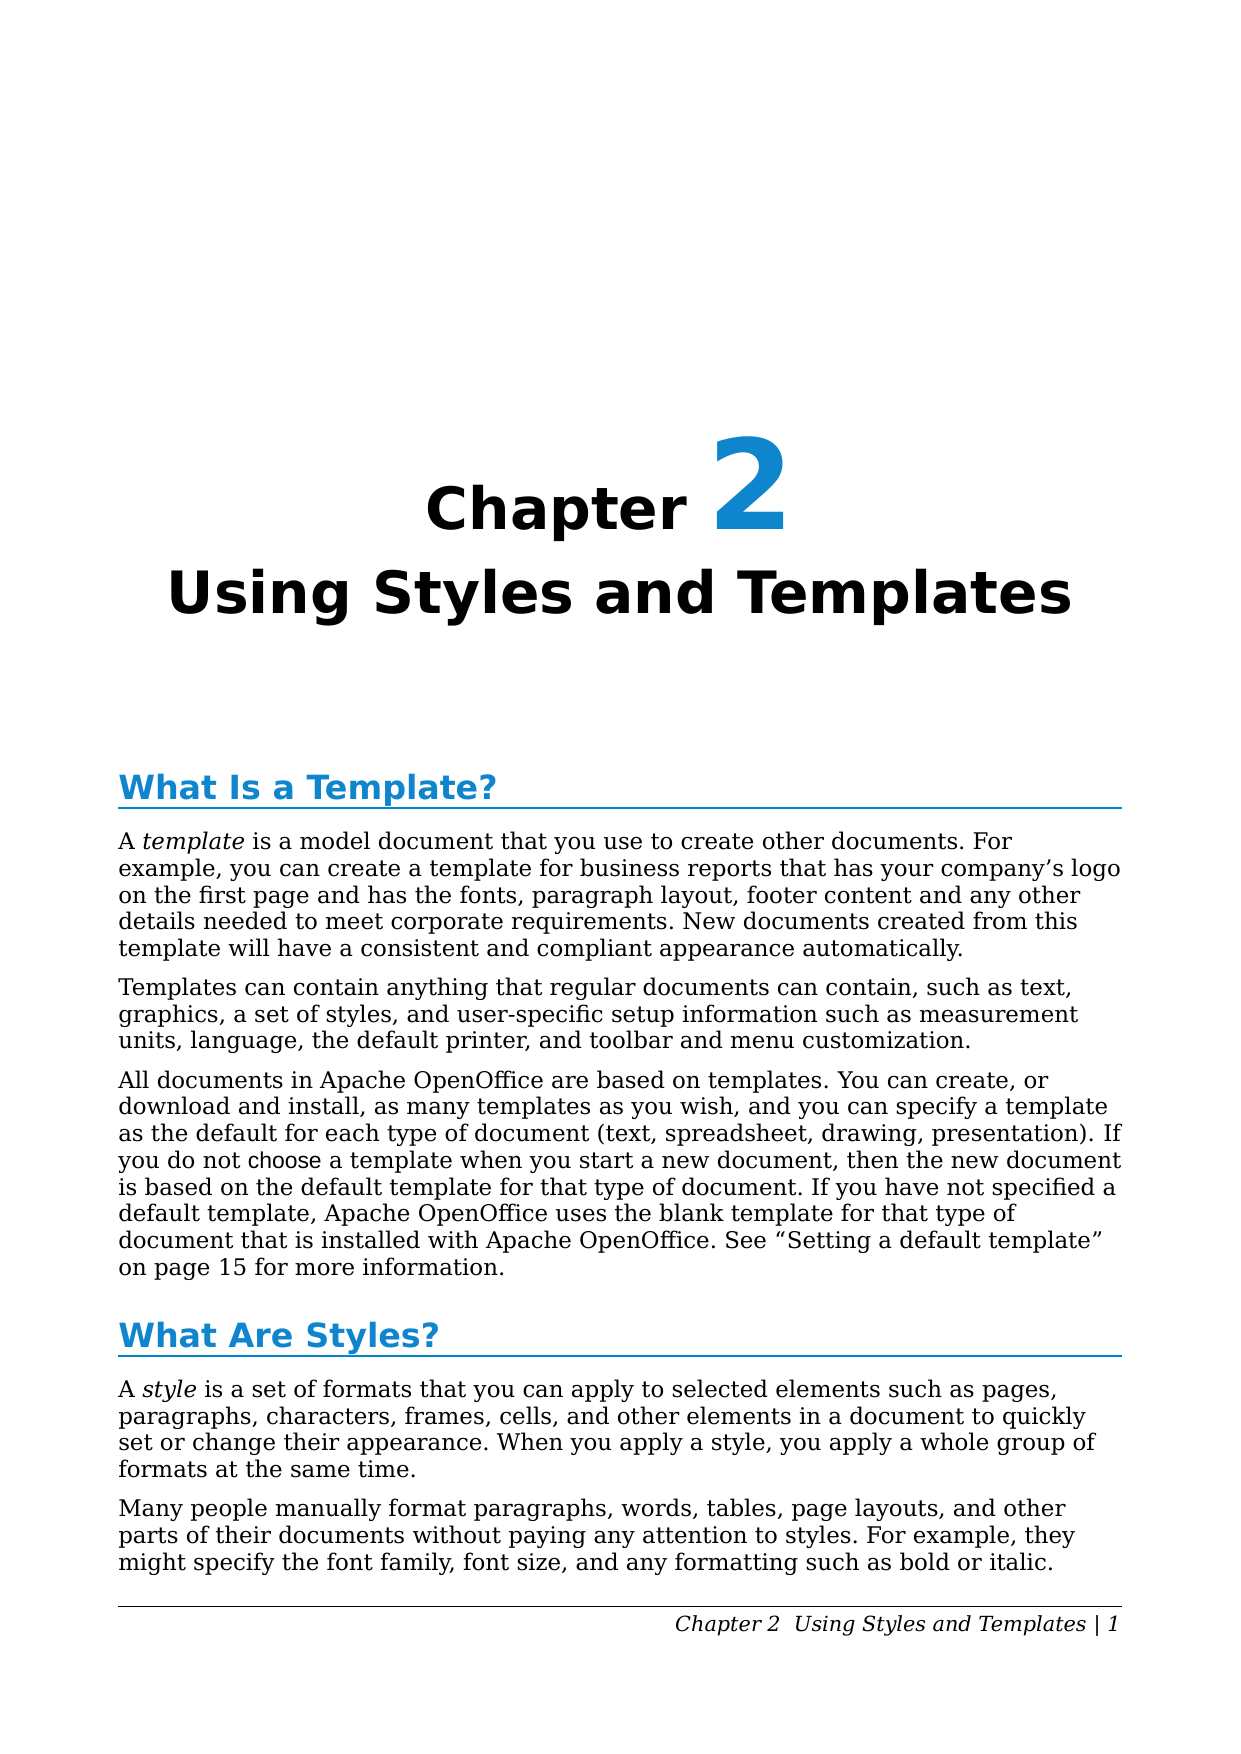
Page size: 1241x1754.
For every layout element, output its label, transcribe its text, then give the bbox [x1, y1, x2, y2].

text Templates can contain anything that regular documents can contain, such as text, graphics, a set of styles, and user-specific setup information such as measurement units, language, the default printer, and toolbar and menu customization. [118, 974, 1122, 1054]
subtitle What Are Styles? [118, 1316, 1122, 1355]
text All documents in Apache OpenOffice are based on templates. You can create, or download and install, as many templates as you wish, and you can specify a template as the default for each type of document (text, spreadsheet, drawing, presentation). If you do not choose a template when you start a new document, then the new document is based on the default template for that type of document. If you have not specified a default template, Apache OpenOffice uses the blank template for that type of document that is installed with Apache OpenOffice. See “Setting a default template” on page 15 for more information. [118, 1067, 1122, 1280]
text A style is a set of formats that you can apply to selected elements such as pages, paragraphs, characters, frames, cells, and other elements in a document to quickly set or change their appearance. When you apply a style, you apply a whole group of formats at the same time. [118, 1376, 1122, 1483]
text Many people manually format paragraphs, words, tables, page layouts, and other parts of their documents without paying any attention to styles. For example, they might specify the font family, font size, and any formatting such as bold or italic. [118, 1495, 1122, 1575]
subtitle What Is a Template? [118, 769, 1122, 807]
text A template is a model document that you use to create other documents. For example, you can create a template for business reports that has your company’s logo on the first page and has the fonts, paragraph layout, footer content and any other details needed to meet corporate requirements. New documents created from this template will have a consistent and compliant appearance automatically. [118, 828, 1122, 962]
subtitle Chapter 2 Using Styles and Templates [118, 413, 1122, 627]
